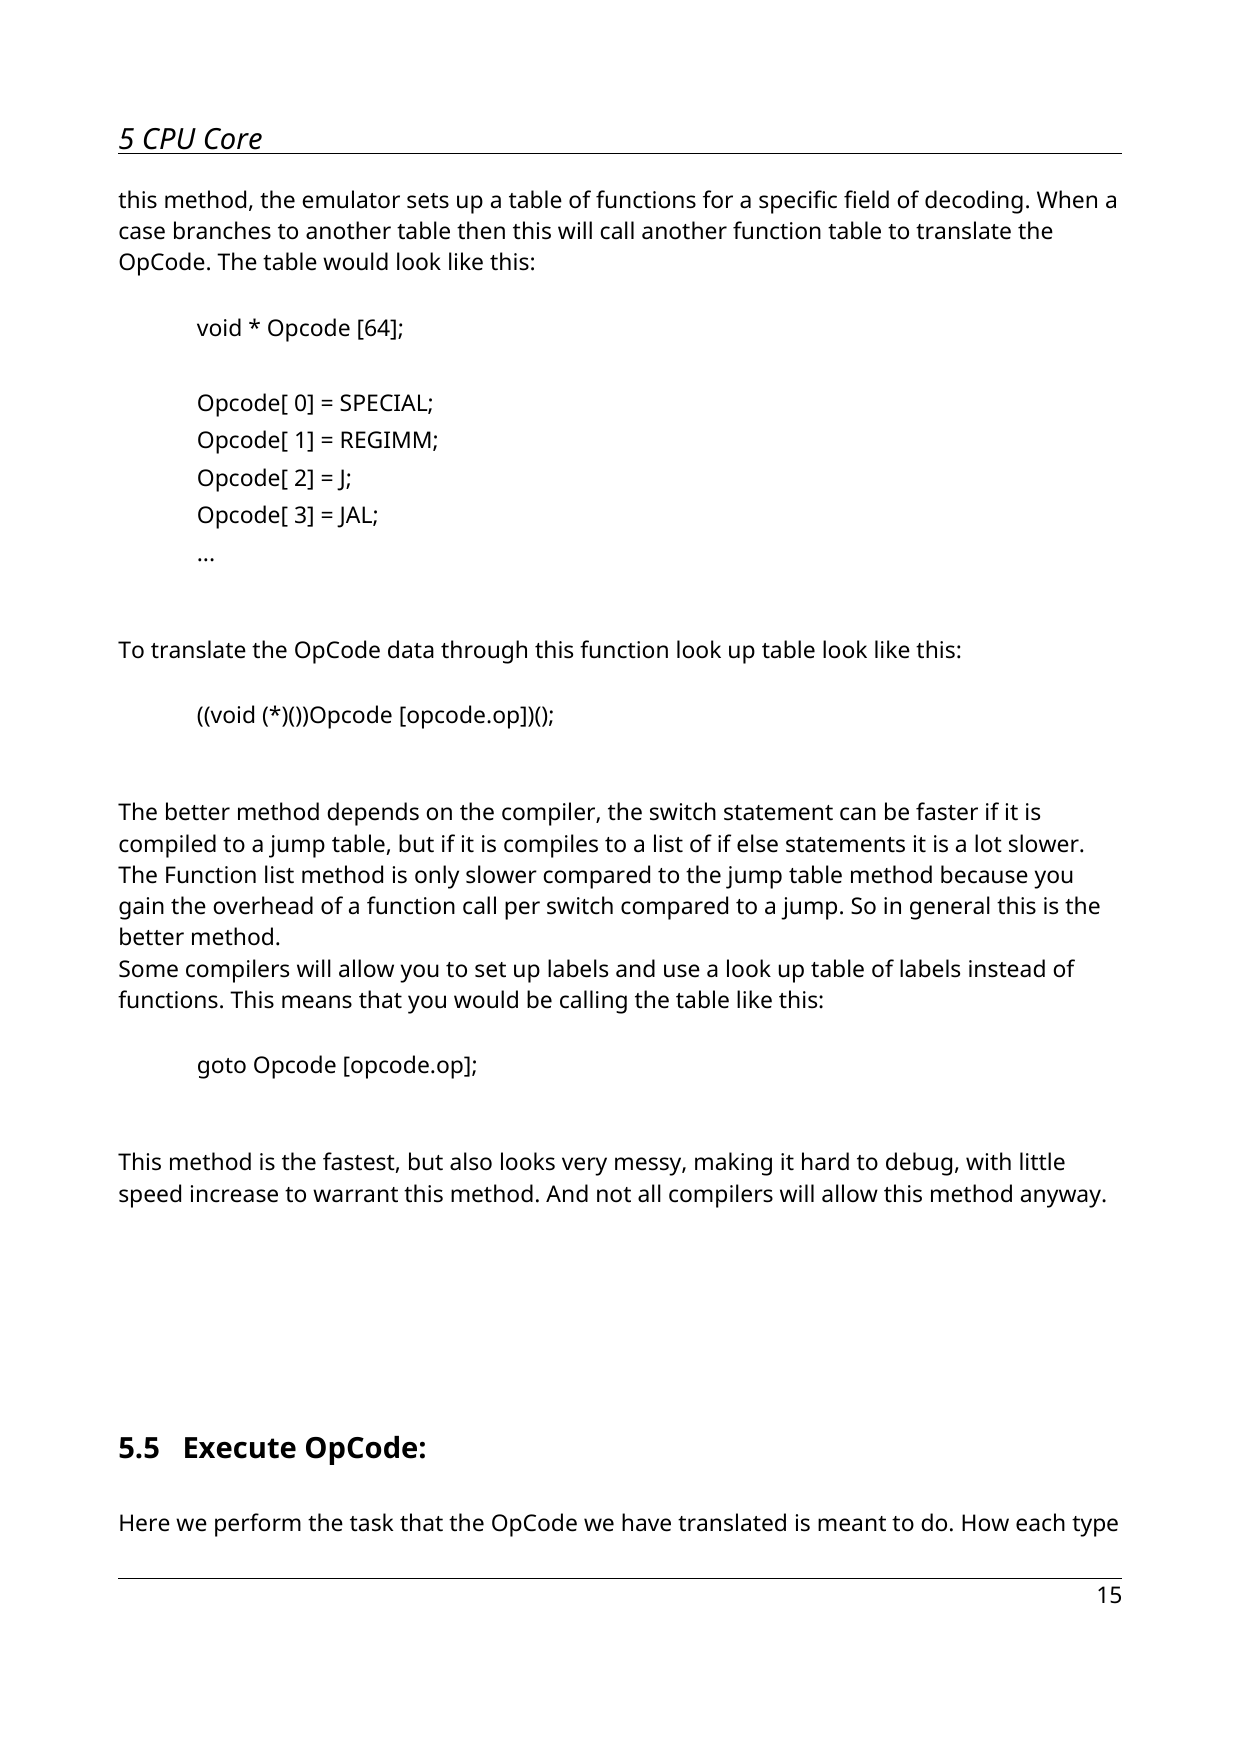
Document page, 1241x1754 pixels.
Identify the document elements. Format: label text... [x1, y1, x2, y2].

table_cell Opcode[ 1] = REGIMM; [194, 421, 1047, 459]
subtitle Execute OpCode: [118, 1427, 1122, 1467]
text The better method depends on the compiler, the switch statement can be faster if it is compiled to a jump table, but if it is compiles to a list of if else statements it is a lot slower. The Function list method is only slower compared to the jump table method because you gain the overhead of a function call per switch compared to a jump. So in general this is the better method. [118, 796, 1122, 952]
text Here we perform the task that the OpCode we have translated is meant to do. How each type [118, 1507, 1122, 1538]
table_cell ... [194, 534, 1047, 571]
table_header void * Opcode [64]; [194, 309, 1047, 346]
table_cell [194, 346, 1047, 384]
table_cell Opcode[ 2] = J; [194, 459, 1047, 496]
table_header ((void (*)())Opcode [opcode.op])(); [194, 696, 1047, 734]
text To translate the OpCode data through this function look up table look like this: [118, 634, 1122, 665]
text This method is the fastest, but also looks very messy, making it hard to debug, with little speed increase to warrant this method. And not all compilers will allow this method anyway. [118, 1146, 1122, 1209]
table_cell Opcode[ 3] = JAL; [194, 496, 1047, 534]
table_cell Opcode[ 0] = SPECIAL; [194, 384, 1047, 421]
text this method, the emulator sets up a table of functions for a specific field of decoding. When a case branches to another table then this will call another function table to translate the OpCode. The table would look like this: [118, 184, 1122, 277]
table_header goto Opcode [opcode.op]; [194, 1046, 1047, 1084]
text Some compilers will allow you to set up labels and use a look up table of labels instead of functions. This means that you would be calling the table like this: [118, 952, 1122, 1015]
